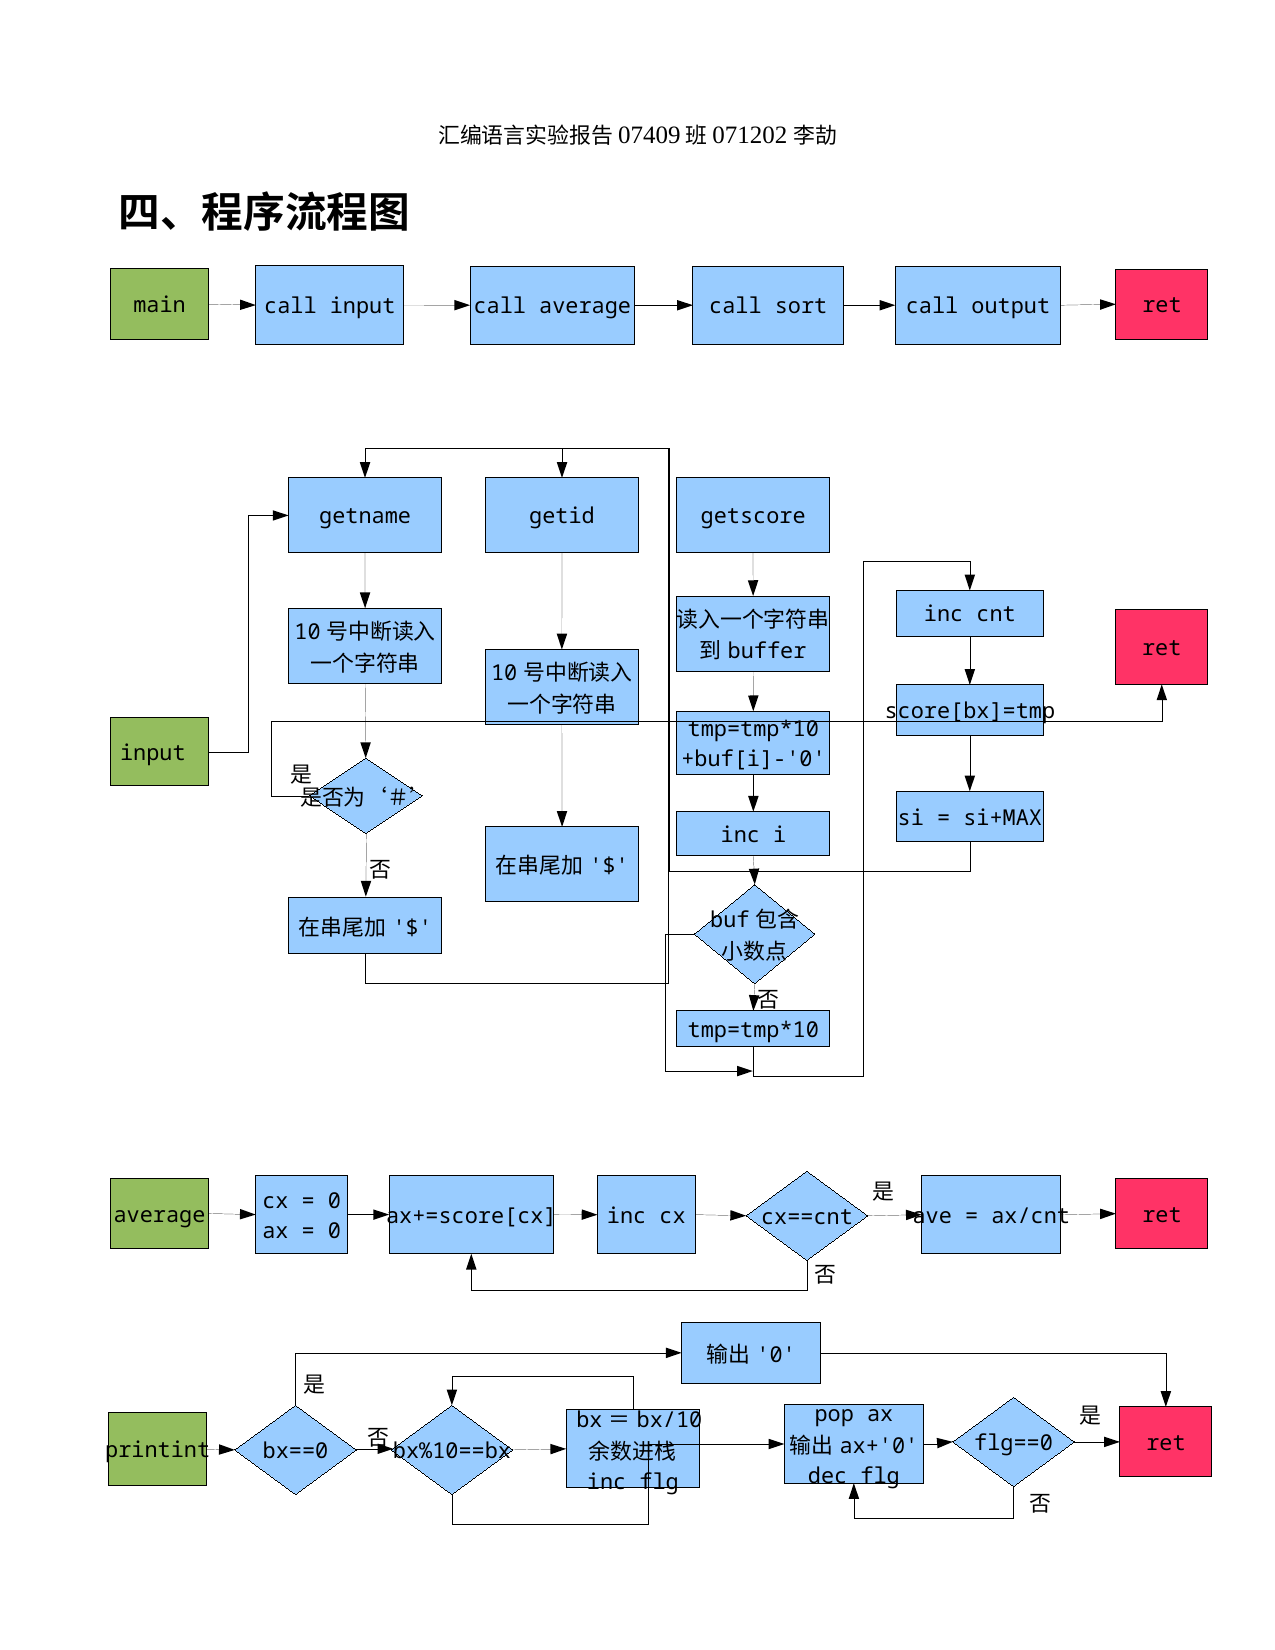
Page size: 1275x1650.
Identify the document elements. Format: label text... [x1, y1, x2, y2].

subtitle 四、程序流程图 [118, 179, 1157, 239]
